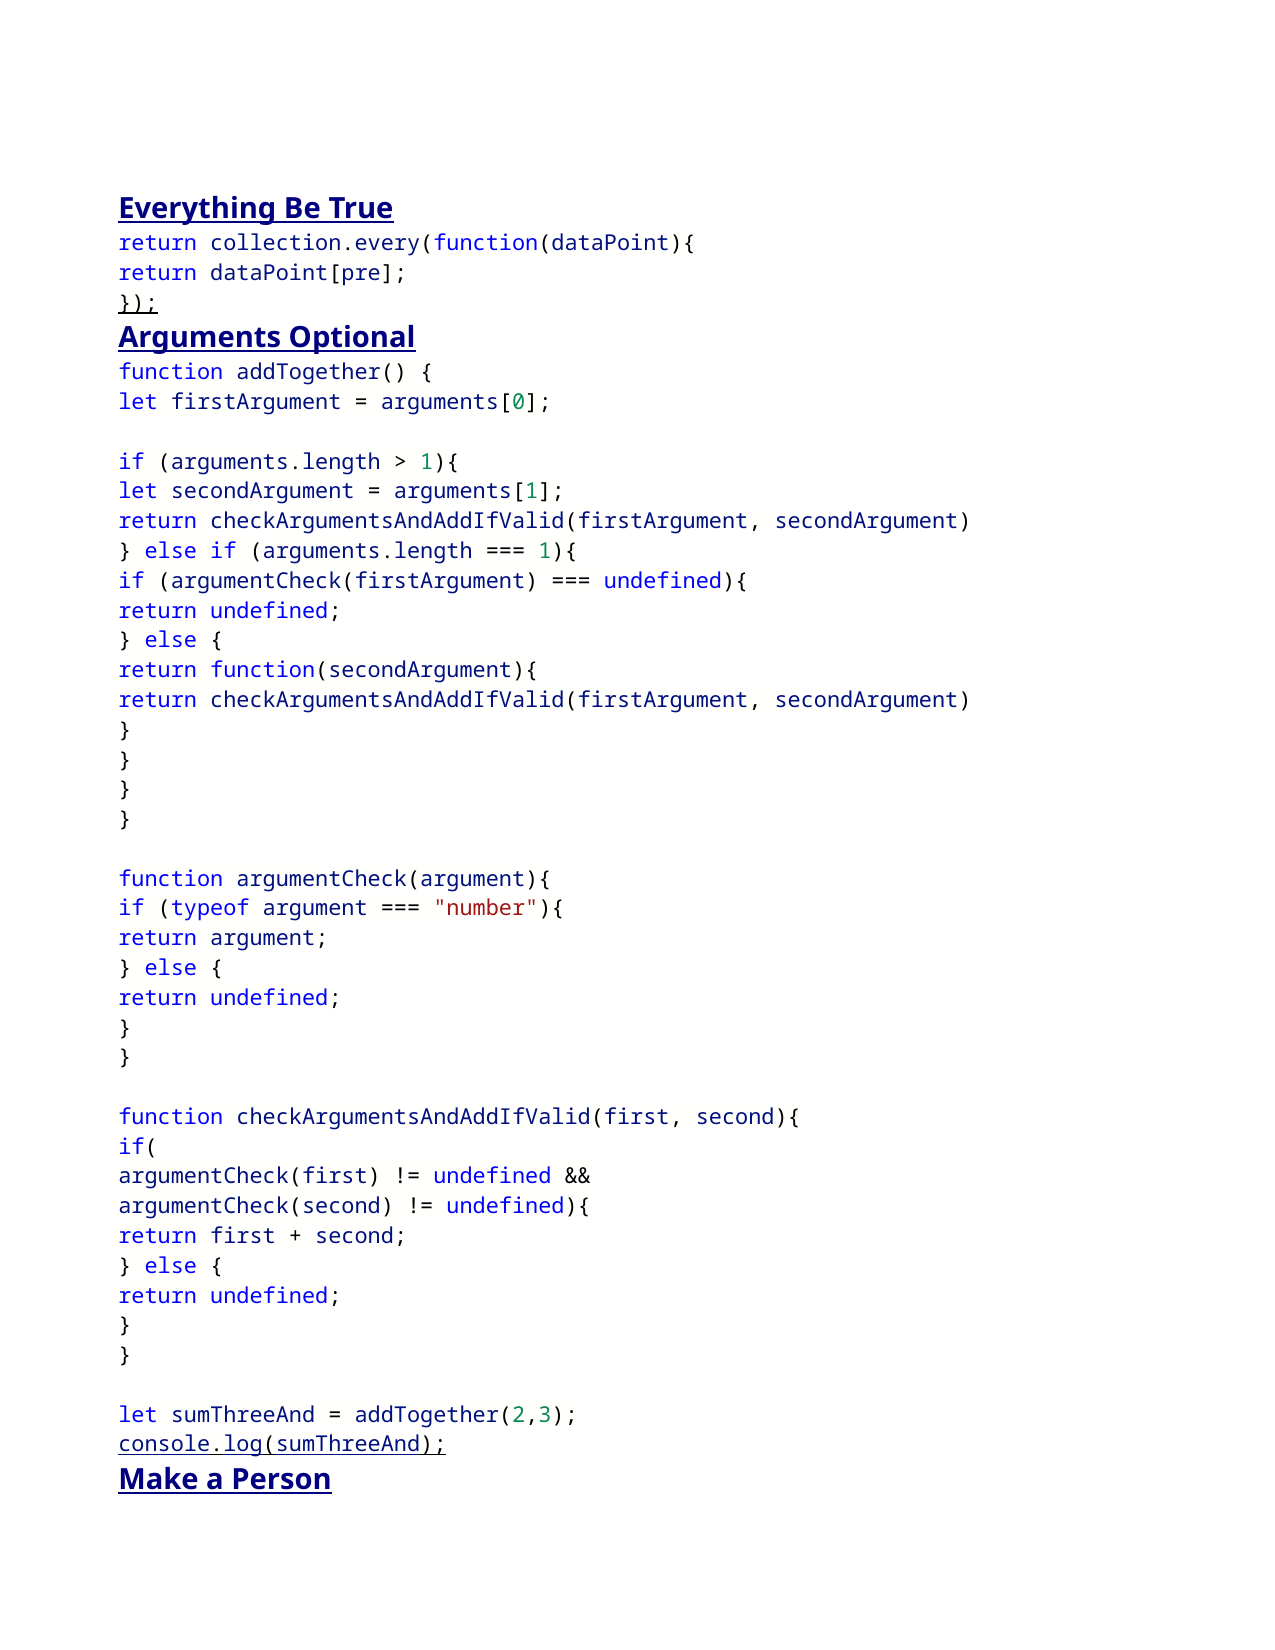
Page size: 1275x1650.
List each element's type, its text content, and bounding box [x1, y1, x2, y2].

text } [118, 1309, 1157, 1339]
text } [118, 1041, 1157, 1071]
text Make a Person [118, 1458, 1157, 1498]
text console.log(sumThreeAnd); [118, 1428, 1157, 1458]
text argumentCheck(first) != undefined && [118, 1160, 1157, 1190]
text return first + second; [118, 1220, 1157, 1250]
text } else { [118, 952, 1157, 982]
text } [118, 714, 1157, 743]
text } else { [118, 1250, 1157, 1279]
text return undefined; [118, 982, 1157, 1012]
text return collection.every(function(dataPoint){ [118, 227, 1157, 257]
text } [118, 743, 1157, 773]
text } [118, 1339, 1157, 1369]
text return argument; [118, 922, 1157, 952]
text function addTogether() { [118, 356, 1157, 386]
text Arguments Optional [118, 317, 1157, 356]
text return function(secondArgument){ [118, 654, 1157, 684]
text return undefined; [118, 1279, 1157, 1309]
text function argumentCheck(argument){ [118, 863, 1157, 892]
text Everything Be True [118, 188, 1157, 227]
text } else { [118, 624, 1157, 654]
text if (typeof argument === "number"){ [118, 892, 1157, 922]
text let sumThreeAnd = addTogether(2,3); [118, 1399, 1157, 1428]
text if( [118, 1131, 1157, 1160]
text return checkArgumentsAndAddIfValid(firstArgument, secondArgument) [118, 684, 1157, 714]
text } [118, 1012, 1157, 1041]
text function checkArgumentsAndAddIfValid(first, second){ [118, 1101, 1157, 1131]
text }); [118, 287, 1157, 317]
text let secondArgument = arguments[1]; [118, 475, 1157, 505]
text return checkArgumentsAndAddIfValid(firstArgument, secondArgument) [118, 505, 1157, 535]
text argumentCheck(second) != undefined){ [118, 1190, 1157, 1220]
text } [118, 773, 1157, 803]
text } [118, 803, 1157, 833]
text if (arguments.length > 1){ [118, 446, 1157, 475]
text } else if (arguments.length === 1){ [118, 535, 1157, 565]
text let firstArgument = arguments[0]; [118, 386, 1157, 416]
text return undefined; [118, 594, 1157, 624]
text if (argumentCheck(firstArgument) === undefined){ [118, 565, 1157, 594]
text return dataPoint[pre]; [118, 257, 1157, 287]
